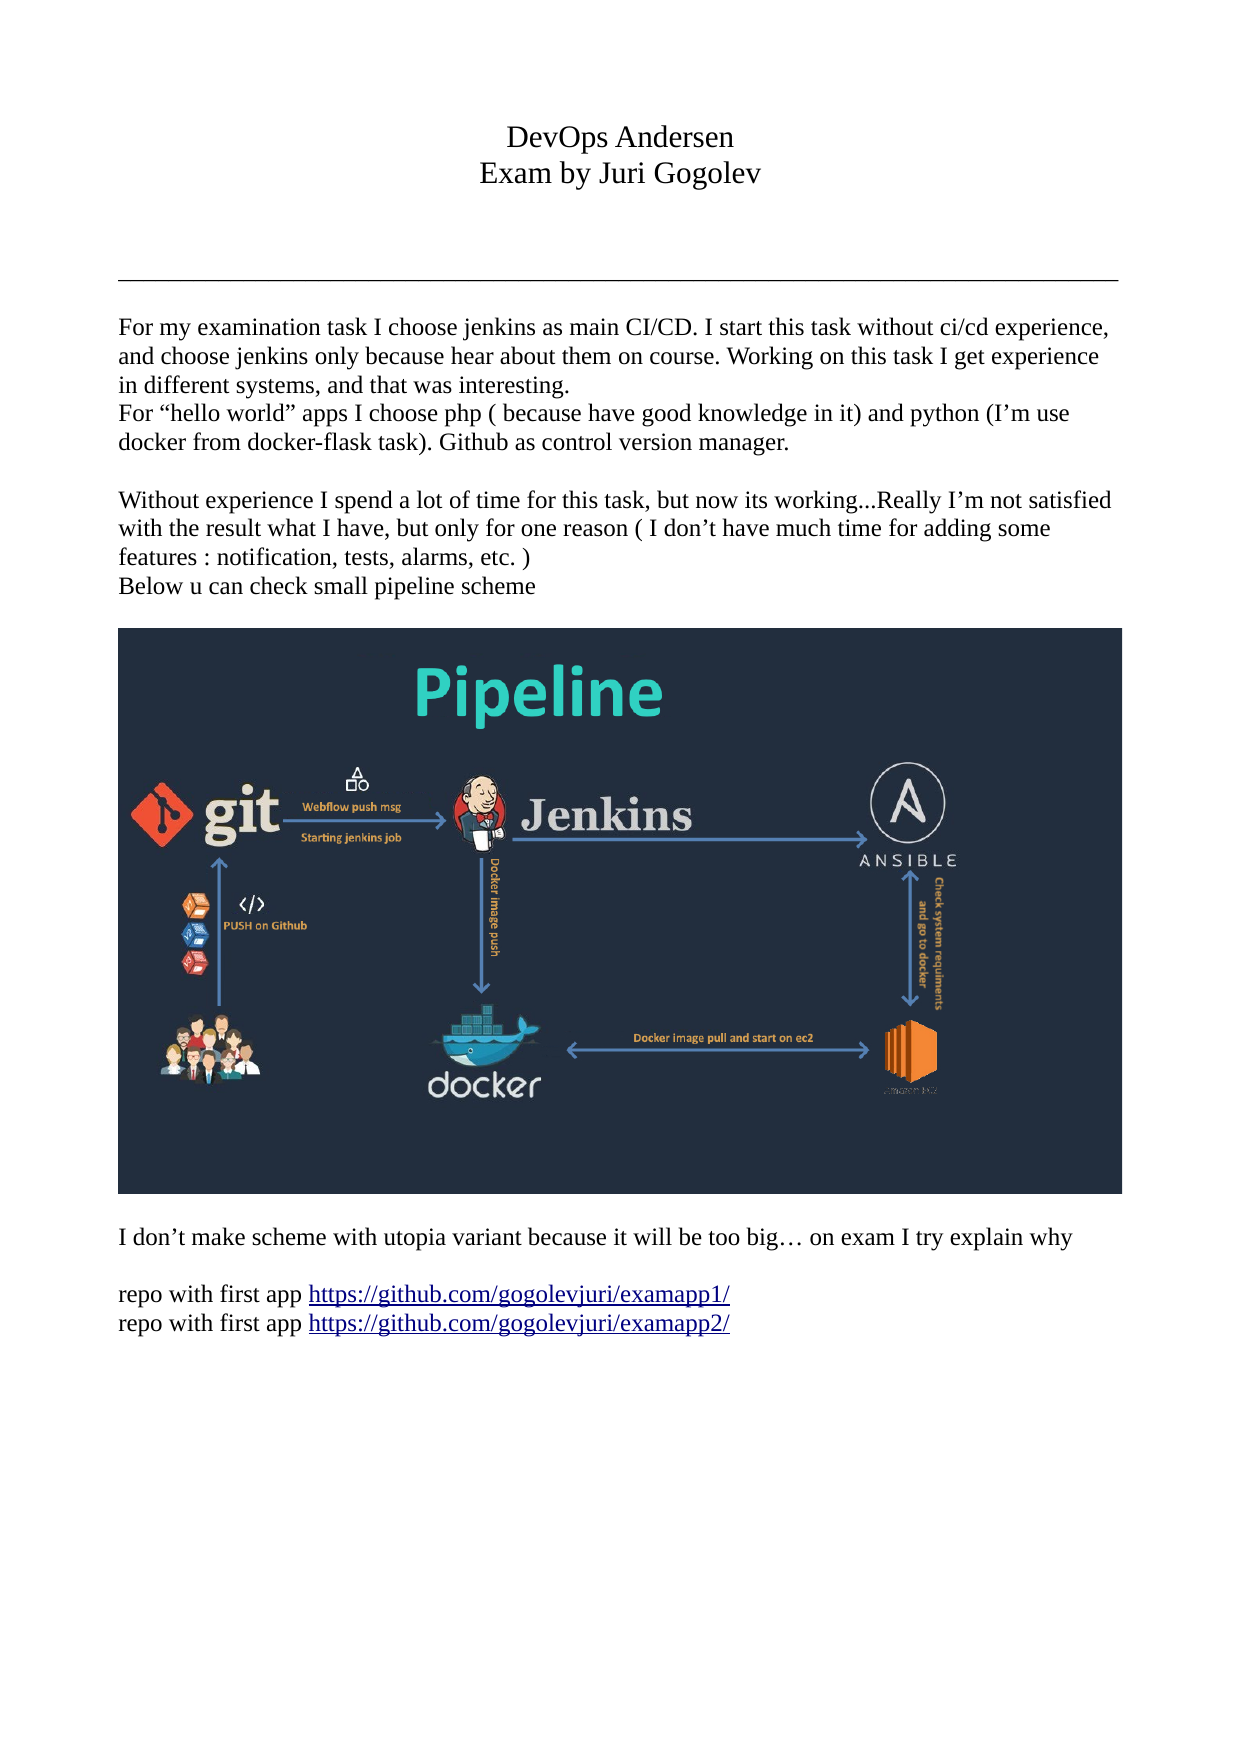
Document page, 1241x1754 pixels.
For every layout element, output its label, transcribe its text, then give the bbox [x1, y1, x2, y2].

text For “hello world” apps I choose php ( because have good knowledge in it) and python (I’m use docker from docker-flask task). Github as control version manager. [118, 398, 1122, 456]
picture [118, 628, 1123, 1194]
text DevOps Andersen [118, 118, 1122, 154]
text ________________________________________________________________________________ [118, 255, 1122, 283]
text Without experience I spend a lot of time for this task, but now its working...Really I’m not satisfied with the result what I have, but only for one reason ( I don’t have much time for adding some features : notification, tests, alarms, etc. ) [118, 485, 1122, 571]
text Exam by Juri Gogolev [118, 154, 1122, 190]
text repo with first app https://github.com/gogolevjuri/examapp1/ [118, 1279, 1122, 1308]
text repo with first app https://github.com/gogolevjuri/examapp2/ [118, 1308, 1122, 1337]
text For my examination task I choose jenkins as main CI/CD. I start this task without ci/cd experience, and choose jenkins only because hear about them on course. Working on this task I get experience in different systems, and that was interesting. [118, 312, 1122, 398]
text I don’t make scheme with utopia variant because it will be too big… on exam I try explain why [118, 1222, 1122, 1251]
text Below u can check small pipeline scheme [118, 571, 1122, 600]
